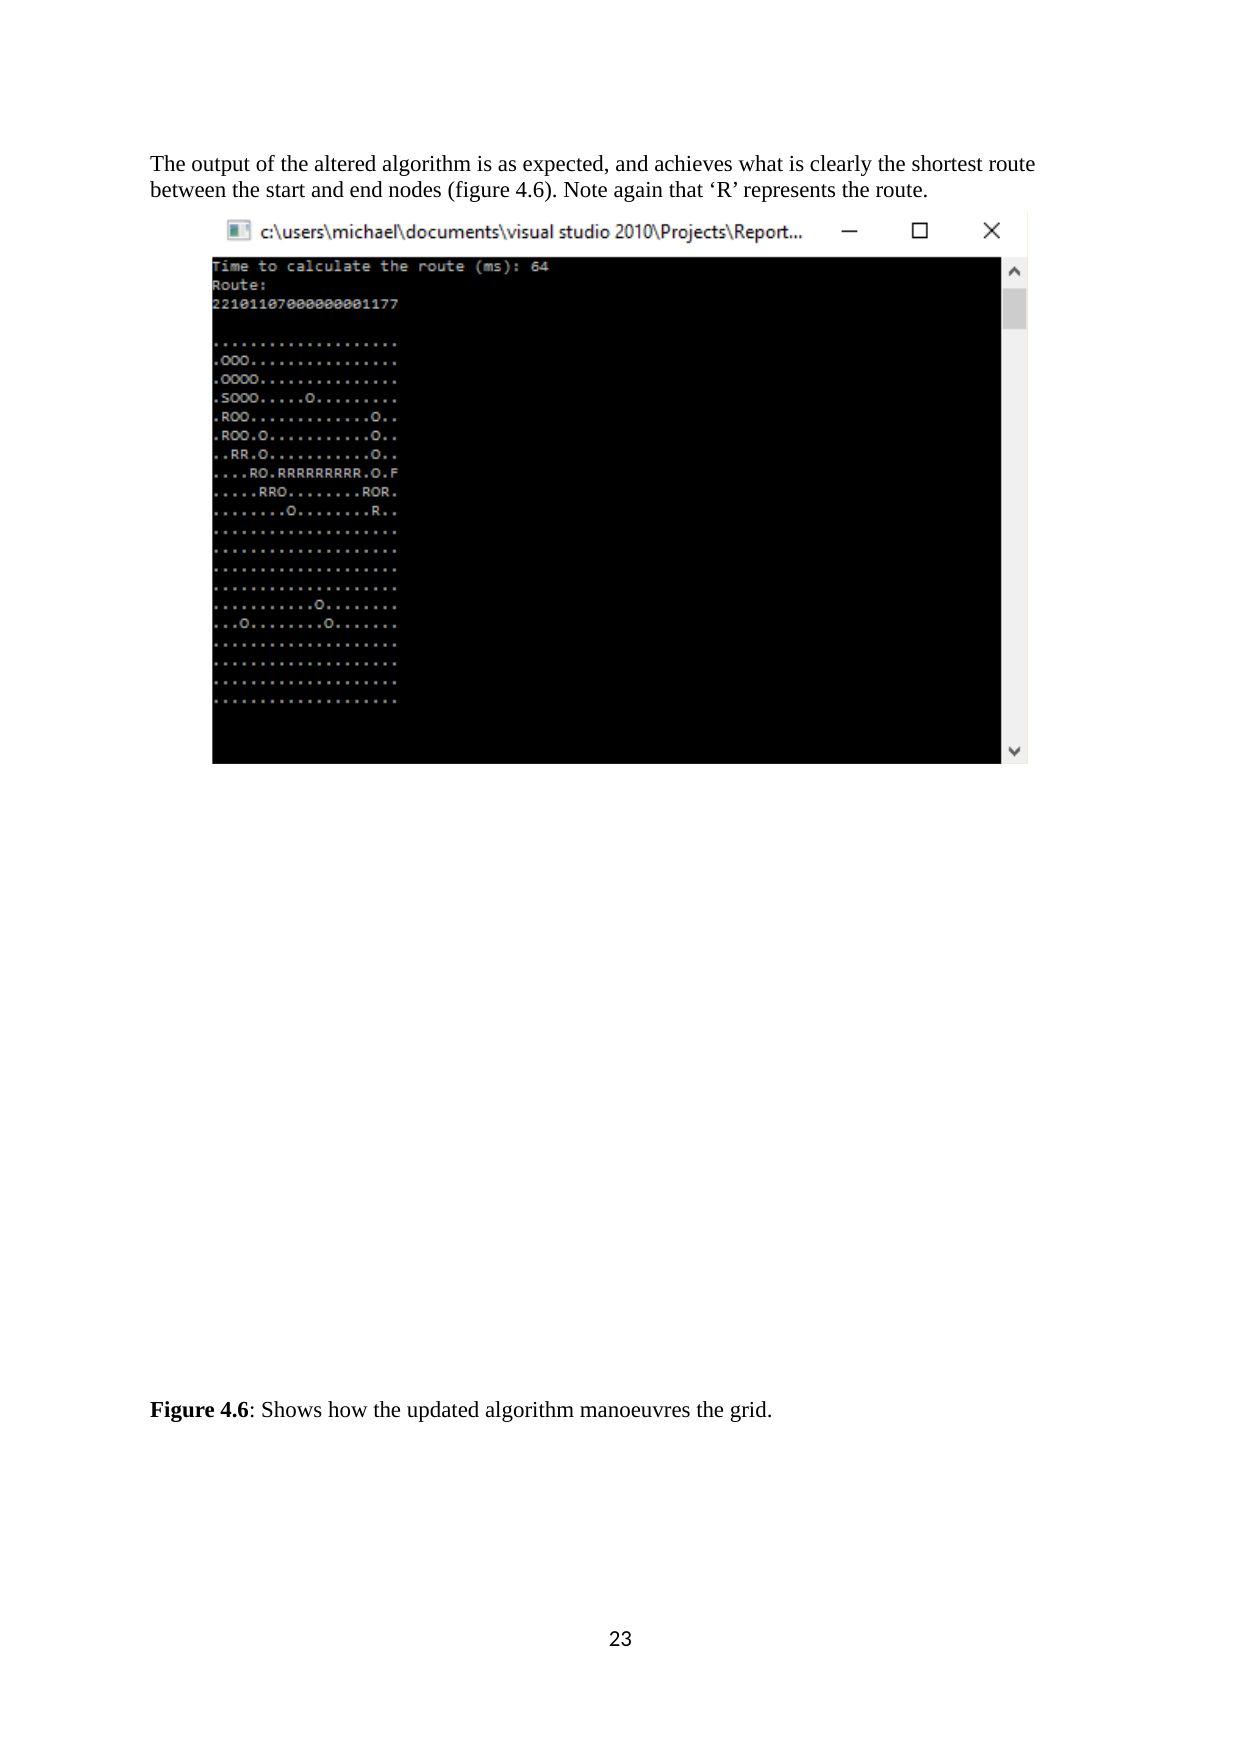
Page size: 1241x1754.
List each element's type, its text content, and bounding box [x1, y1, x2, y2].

text The output of the altered algorithm is as expected, and achieves what is clearly the shortest route between the start and end nodes (figure 4.6). Note again that ‘R’ represents the route. [150, 150, 1090, 203]
text Figure 4.6: Shows how the updated algorithm manoeuvres the grid. [150, 786, 1090, 1422]
picture [212, 212, 1028, 764]
